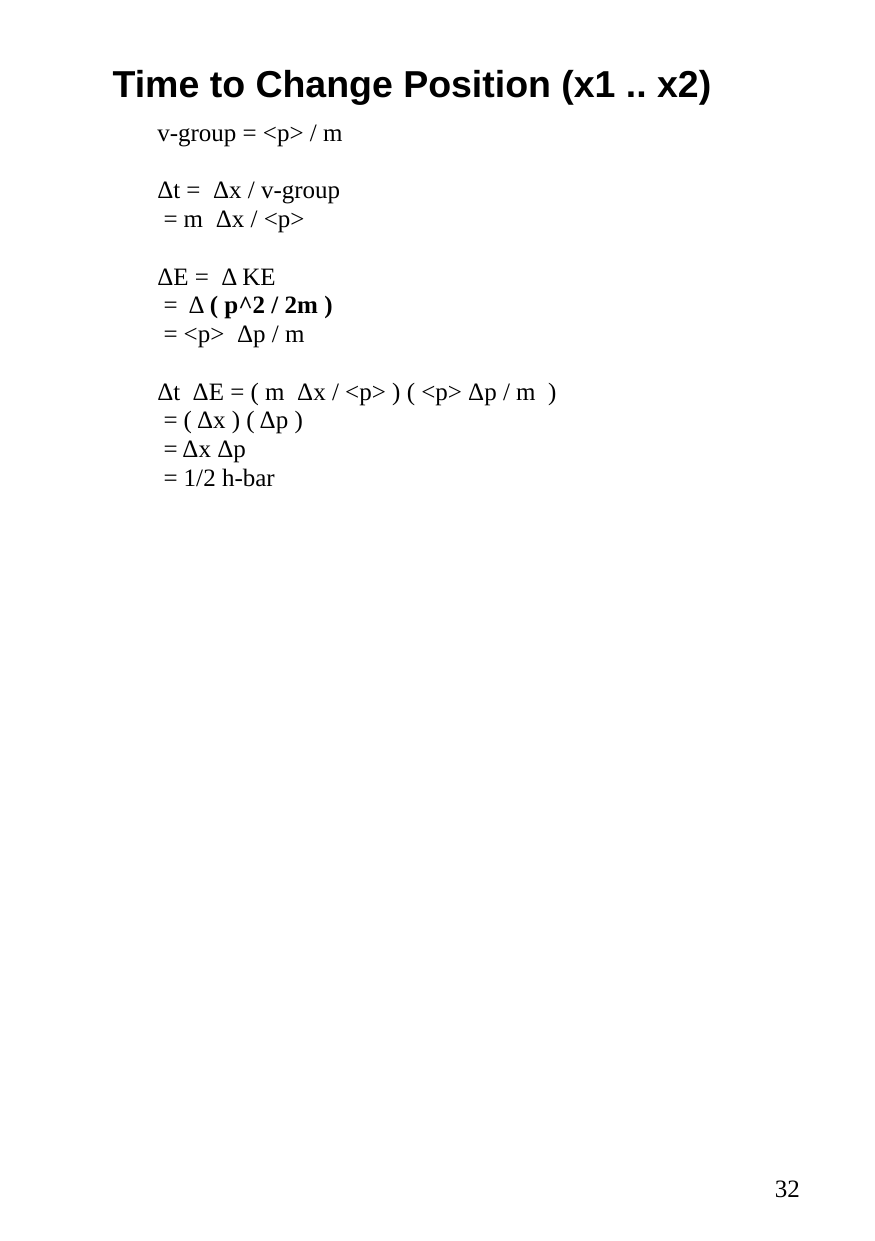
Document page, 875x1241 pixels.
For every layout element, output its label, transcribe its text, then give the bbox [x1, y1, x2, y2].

table_cell = <p> Δp / m [154, 319, 793, 348]
table_cell [109, 176, 154, 204]
table_cell [109, 434, 154, 463]
table_cell Δt = Δx / v-group [154, 176, 793, 204]
table_cell [154, 233, 793, 262]
table_cell [154, 348, 793, 377]
table_cell [109, 319, 154, 348]
table_header v-group = <p> / m [154, 118, 793, 147]
table_cell [109, 262, 154, 291]
table_cell [109, 406, 154, 434]
subtitle Time to Change Position (x1 .. x2) [112, 62, 799, 106]
table_cell = Δx Δp [154, 434, 793, 463]
table_header [109, 118, 154, 147]
table_cell [109, 463, 154, 492]
table_cell [154, 492, 793, 521]
table_cell = 1/2 h-bar [154, 463, 793, 492]
table_cell = ( Δx ) ( Δp ) [154, 406, 793, 434]
table_cell = Δ ( p^2 / 2m ) [154, 291, 793, 319]
table_cell [109, 348, 154, 377]
table_cell [109, 492, 154, 521]
table_cell [154, 147, 793, 176]
table_cell [109, 291, 154, 319]
table_cell ΔE = Δ KE [154, 262, 793, 291]
table_cell Δt ΔE = ( m Δx / <p> ) ( <p> Δp / m ) [154, 377, 793, 406]
table_cell [109, 204, 154, 233]
table_cell = m Δx / <p> [154, 204, 793, 233]
table_cell [109, 147, 154, 176]
table_cell [109, 233, 154, 262]
table_cell [109, 377, 154, 406]
